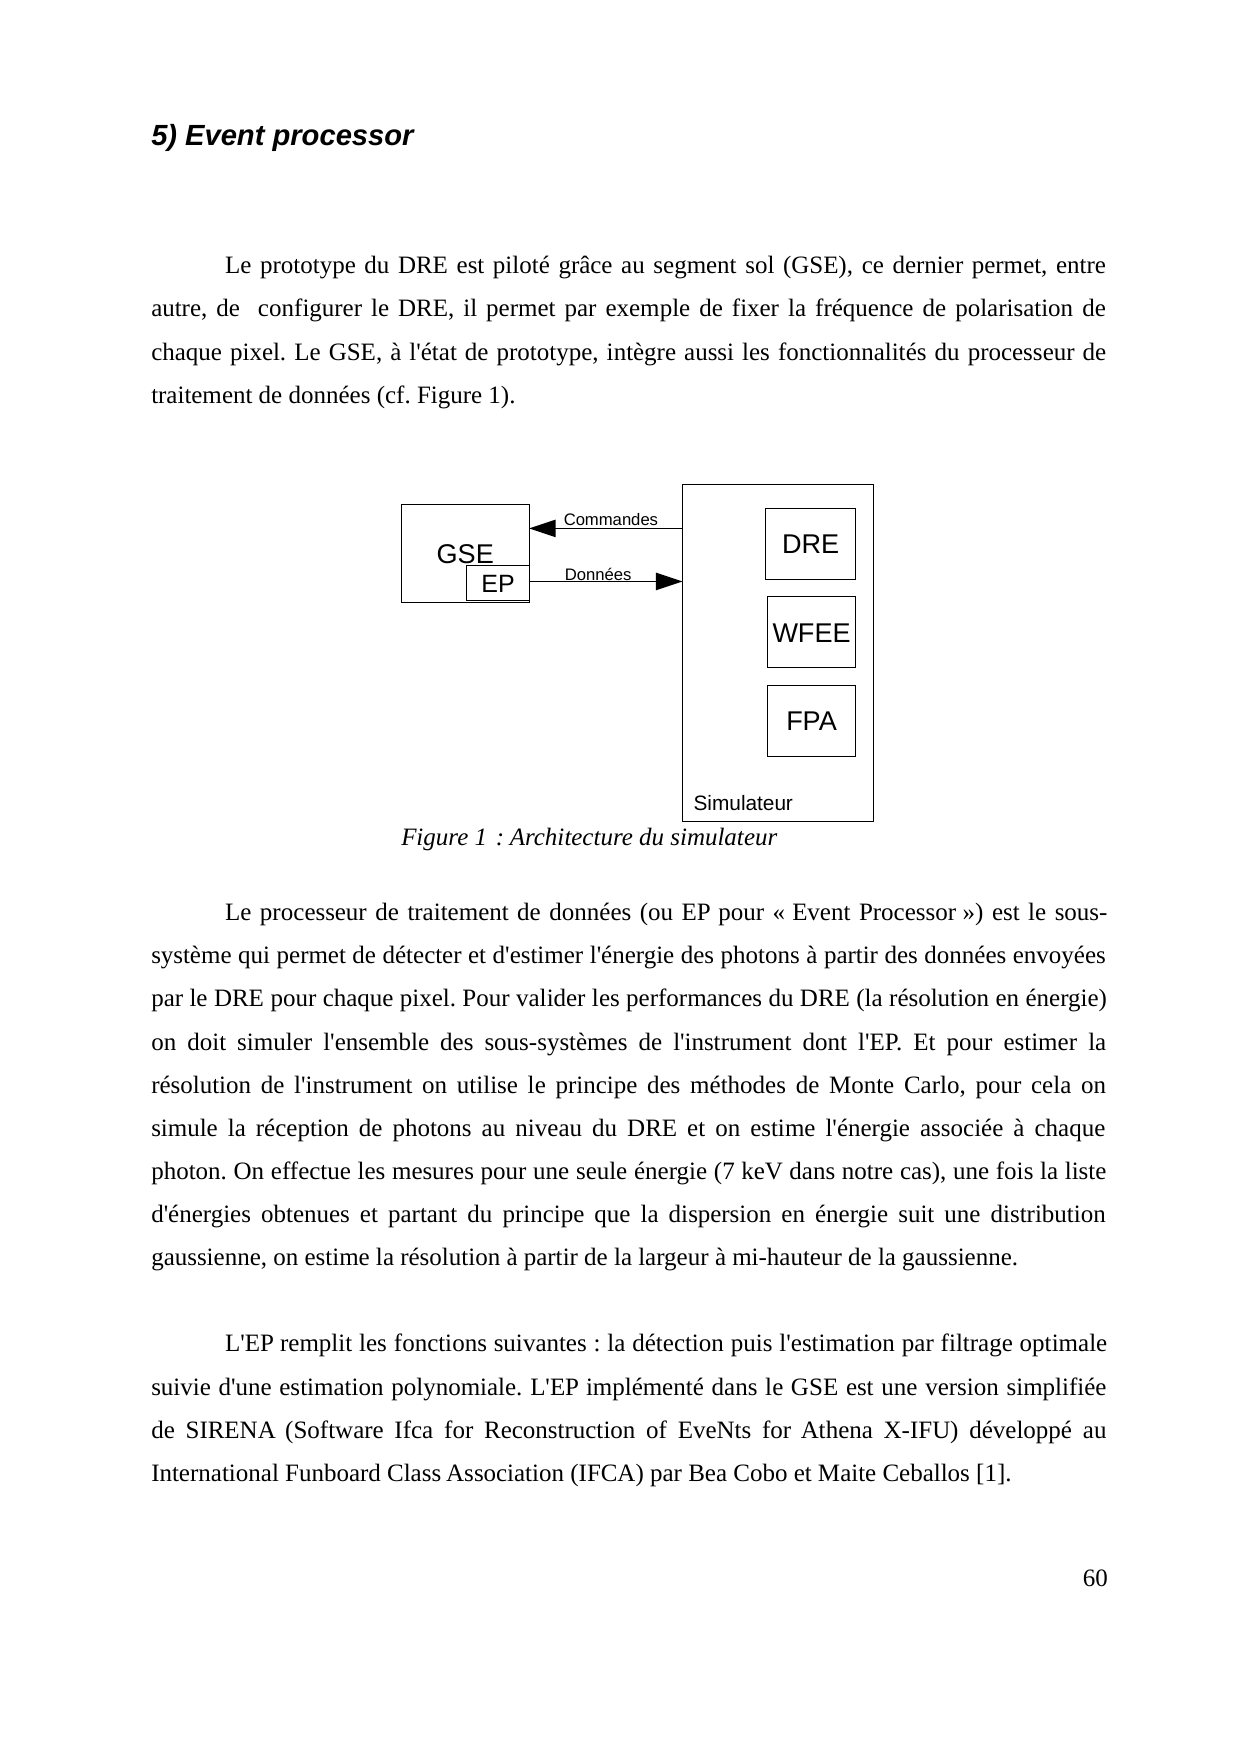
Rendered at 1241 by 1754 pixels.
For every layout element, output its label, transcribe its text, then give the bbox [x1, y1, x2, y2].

text Figure 1 : Architecture du simulateur [530, 529, 682, 581]
text Figure 1 : Architecture du simulateur [401, 582, 874, 851]
text L'EP remplit les fonctions suivantes : la détection puis l'estimation par filtrage optimale suivie d'une estimation polynomiale. L'EP implémenté dans le GSE est une version simplifiée de SIRENA (Software Ifca for Reconstruction of EveNts for Athena X-IFU) développé au International Funboard Class Association (IFCA) par Bea Cobo et Maite Ceballos [1]. [151, 1328, 1108, 1487]
text Le processeur de traitement de données (ou EP pour « Event Processor ») est le sous-système qui permet de détecter et d'estimer l'énergie des photons à partir des données envoyées par le DRE pour chaque pixel. Pour valider les performances du DRE (la résolution en énergie) on doit simuler l'ensemble des sous-systèmes de l'instrument dont l'EP. Et pour estimer la résolution de l'instrument on utilise le principe des méthodes de Monte Carlo, pour cela on simule la réception de photons au niveau du DRE et on estime l'énergie associée à chaque photon. On effectue les mesures pour une seule énergie (7 keV dans notre cas), une fois la liste d'énergies obtenues et partant du principe que la dispersion en énergie suit une distribution gaussienne, on estime la résolution à partir de la largeur à mi-hauteur de la gaussienne. [151, 897, 1108, 1271]
text Figure 1 : Architecture du simulateur [467, 566, 529, 600]
subtitle 5) Event processor [151, 118, 1108, 152]
text Figure 1 : Architecture du simulateur [683, 497, 873, 821]
text Figure 1 : Architecture du simulateur [402, 505, 529, 602]
text Figure 1 : Architecture du simulateur [401, 497, 682, 528]
text Le prototype du DRE est piloté grâce au segment sol (GSE), ce dernier permet, entre autre, de configurer le DRE, il permet par exemple de fixer la fréquence de polarisation de chaque pixel. Le GSE, à l'état de prototype, intègre aussi les fonctionnalités du processeur de traitement de données (cf. Figure 1). [151, 250, 1108, 408]
